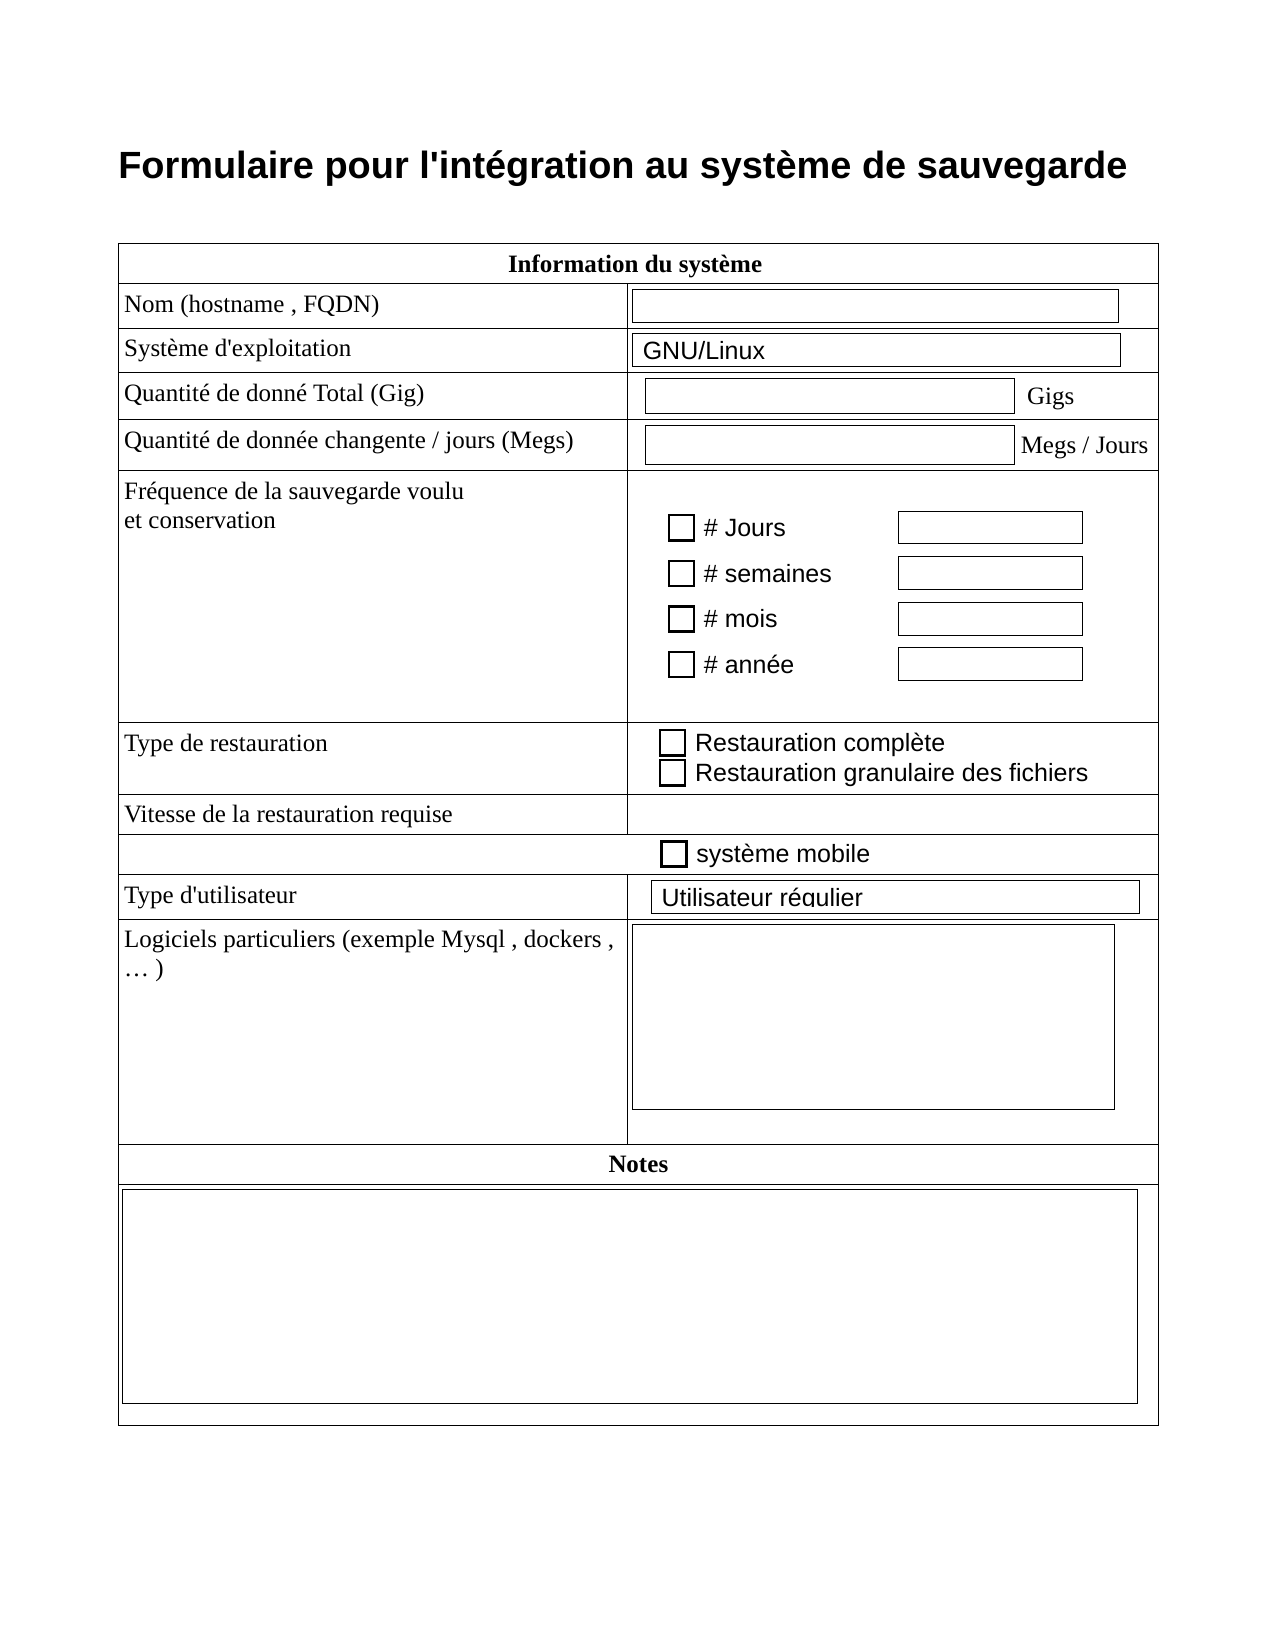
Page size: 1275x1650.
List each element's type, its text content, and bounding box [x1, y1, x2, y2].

table_cell Vitesse de la restauration requise [119, 795, 627, 834]
table_cell [892, 642, 1098, 687]
table_cell Nom (hostname , FQDN) [119, 284, 627, 328]
table_cell Type d'utilisateur [119, 875, 627, 918]
table_cell Quantité de donnée changente / jours (Megs) [119, 420, 627, 470]
table_cell Type de restauration [119, 723, 627, 793]
table_cell [628, 920, 1158, 1143]
table_cell [628, 875, 1158, 918]
table_cell Gigs [628, 373, 1158, 419]
table_cell [119, 1185, 1158, 1425]
table_cell Quantité de donné Total (Gig) [119, 373, 627, 419]
table_header [661, 505, 892, 551]
table_cell [661, 642, 892, 687]
table_cell Notes [119, 1145, 1158, 1184]
table_cell [628, 723, 1158, 793]
table_cell [661, 551, 892, 596]
table_cell [892, 551, 1098, 596]
table_cell [661, 596, 892, 642]
table_cell [628, 795, 1158, 834]
table_cell Megs / Jours [628, 420, 1158, 470]
table_cell [892, 596, 1098, 642]
table_header [892, 505, 1098, 551]
subtitle Formulaire pour l'intégration au système de sauvegarde [118, 143, 1157, 230]
table_cell [119, 835, 1158, 874]
table_cell [628, 284, 1158, 328]
table_header Information du système [119, 244, 1158, 283]
table_cell [628, 471, 1158, 722]
table_cell [628, 329, 1158, 372]
table_cell Fréquence de la sauvegarde voulu et conservation [119, 471, 627, 722]
table_cell Système d'exploitation [119, 329, 627, 372]
table_cell Logiciels particuliers (exemple Mysql , dockers , … ) [119, 920, 627, 1143]
